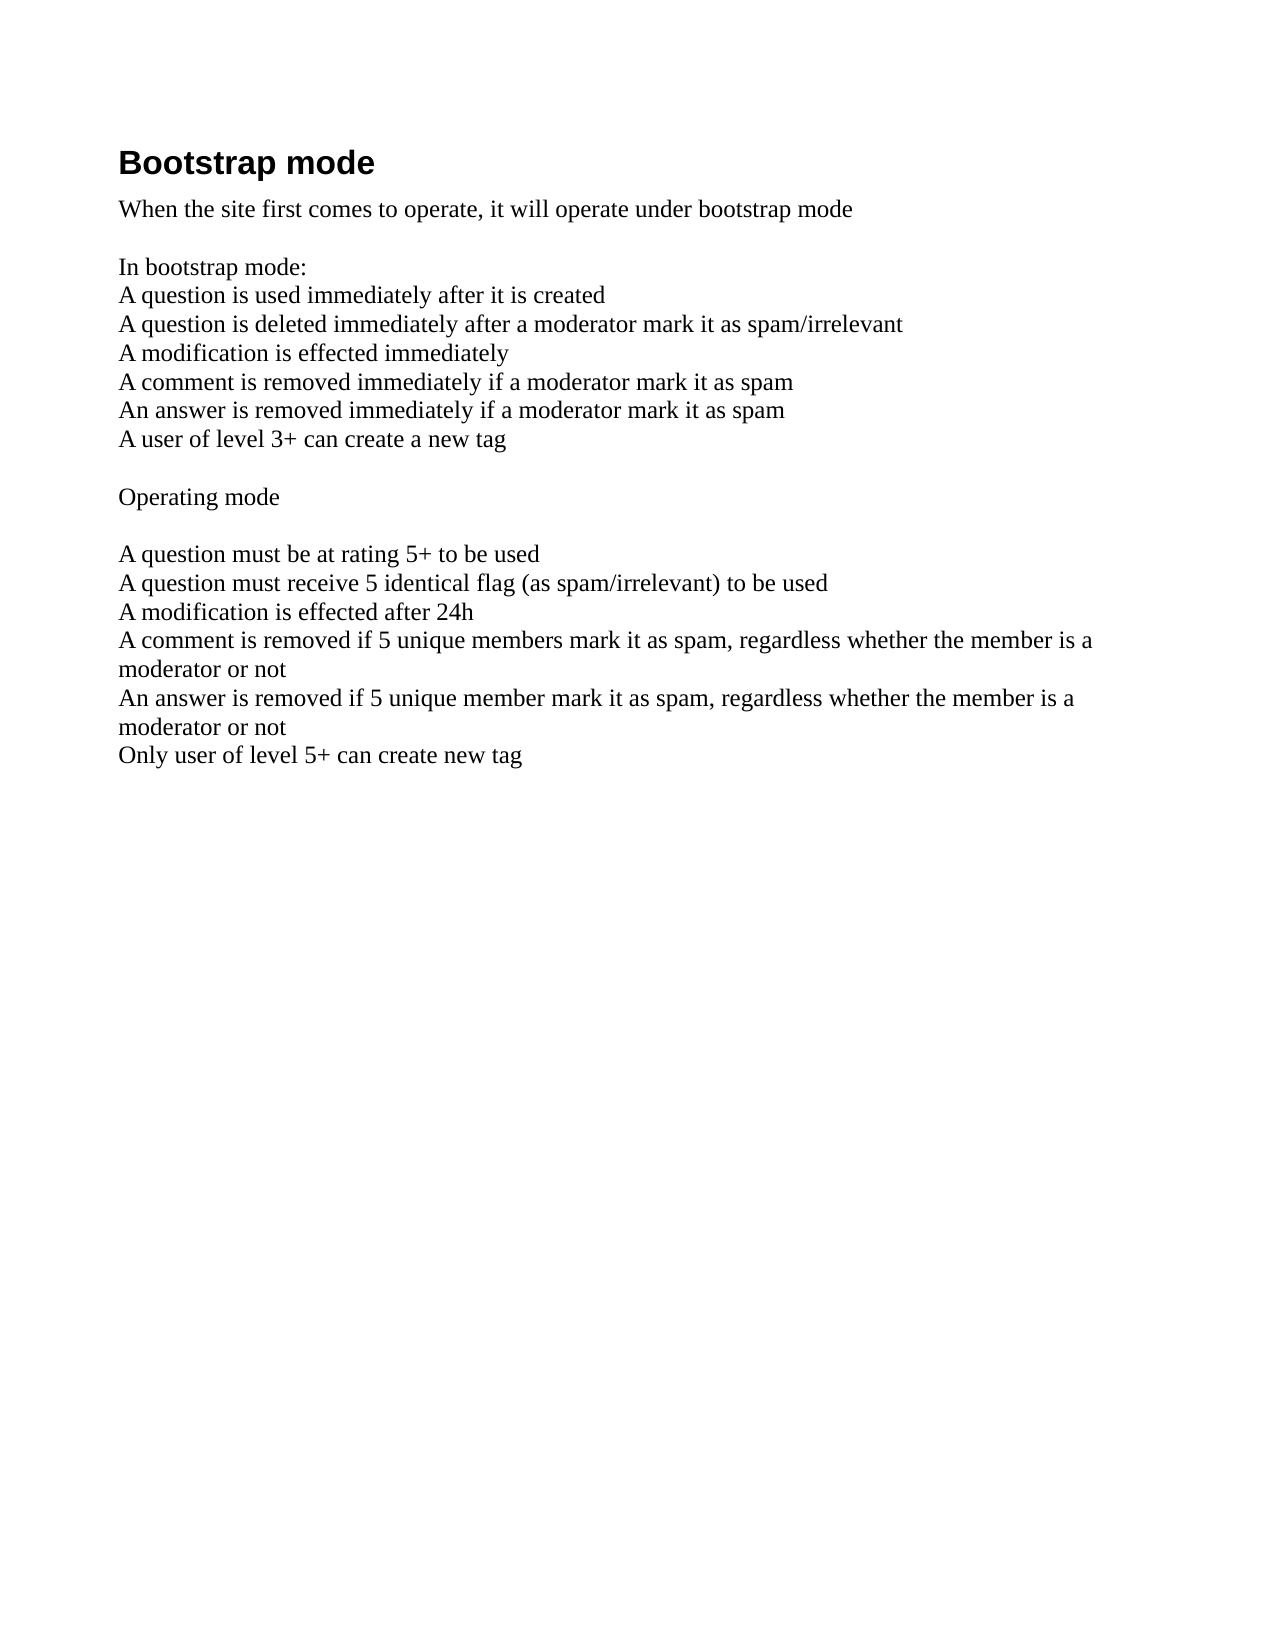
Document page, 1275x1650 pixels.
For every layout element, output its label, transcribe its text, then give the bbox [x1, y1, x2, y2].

text A user of level 3+ can create a new tag [118, 424, 1157, 453]
text A question is deleted immediately after a moderator mark it as spam/irrelevant [118, 309, 1157, 338]
text A question is used immediately after it is created [118, 281, 1157, 309]
text A question must receive 5 identical flag (as spam/irrelevant) to be used [118, 568, 1157, 597]
text Operating mode [118, 482, 1157, 511]
text A modification is effected immediately [118, 338, 1157, 367]
text When the site first comes to operate, it will operate under bootstrap mode [118, 194, 1157, 223]
subtitle Bootstrap mode [118, 143, 1157, 182]
text An answer is removed immediately if a moderator mark it as spam [118, 396, 1157, 424]
text A modification is effected after 24h [118, 597, 1157, 626]
text A question must be at rating 5+ to be used [118, 539, 1157, 568]
text A comment is removed if 5 unique members mark it as spam, regardless whether the member is a moderator or not [118, 626, 1157, 683]
text A comment is removed immediately if a moderator mark it as spam [118, 367, 1157, 396]
text Only user of level 5+ can create new tag [118, 741, 1157, 769]
text In bootstrap mode: [118, 252, 1157, 281]
text An answer is removed if 5 unique member mark it as spam, regardless whether the member is a moderator or not [118, 683, 1157, 741]
